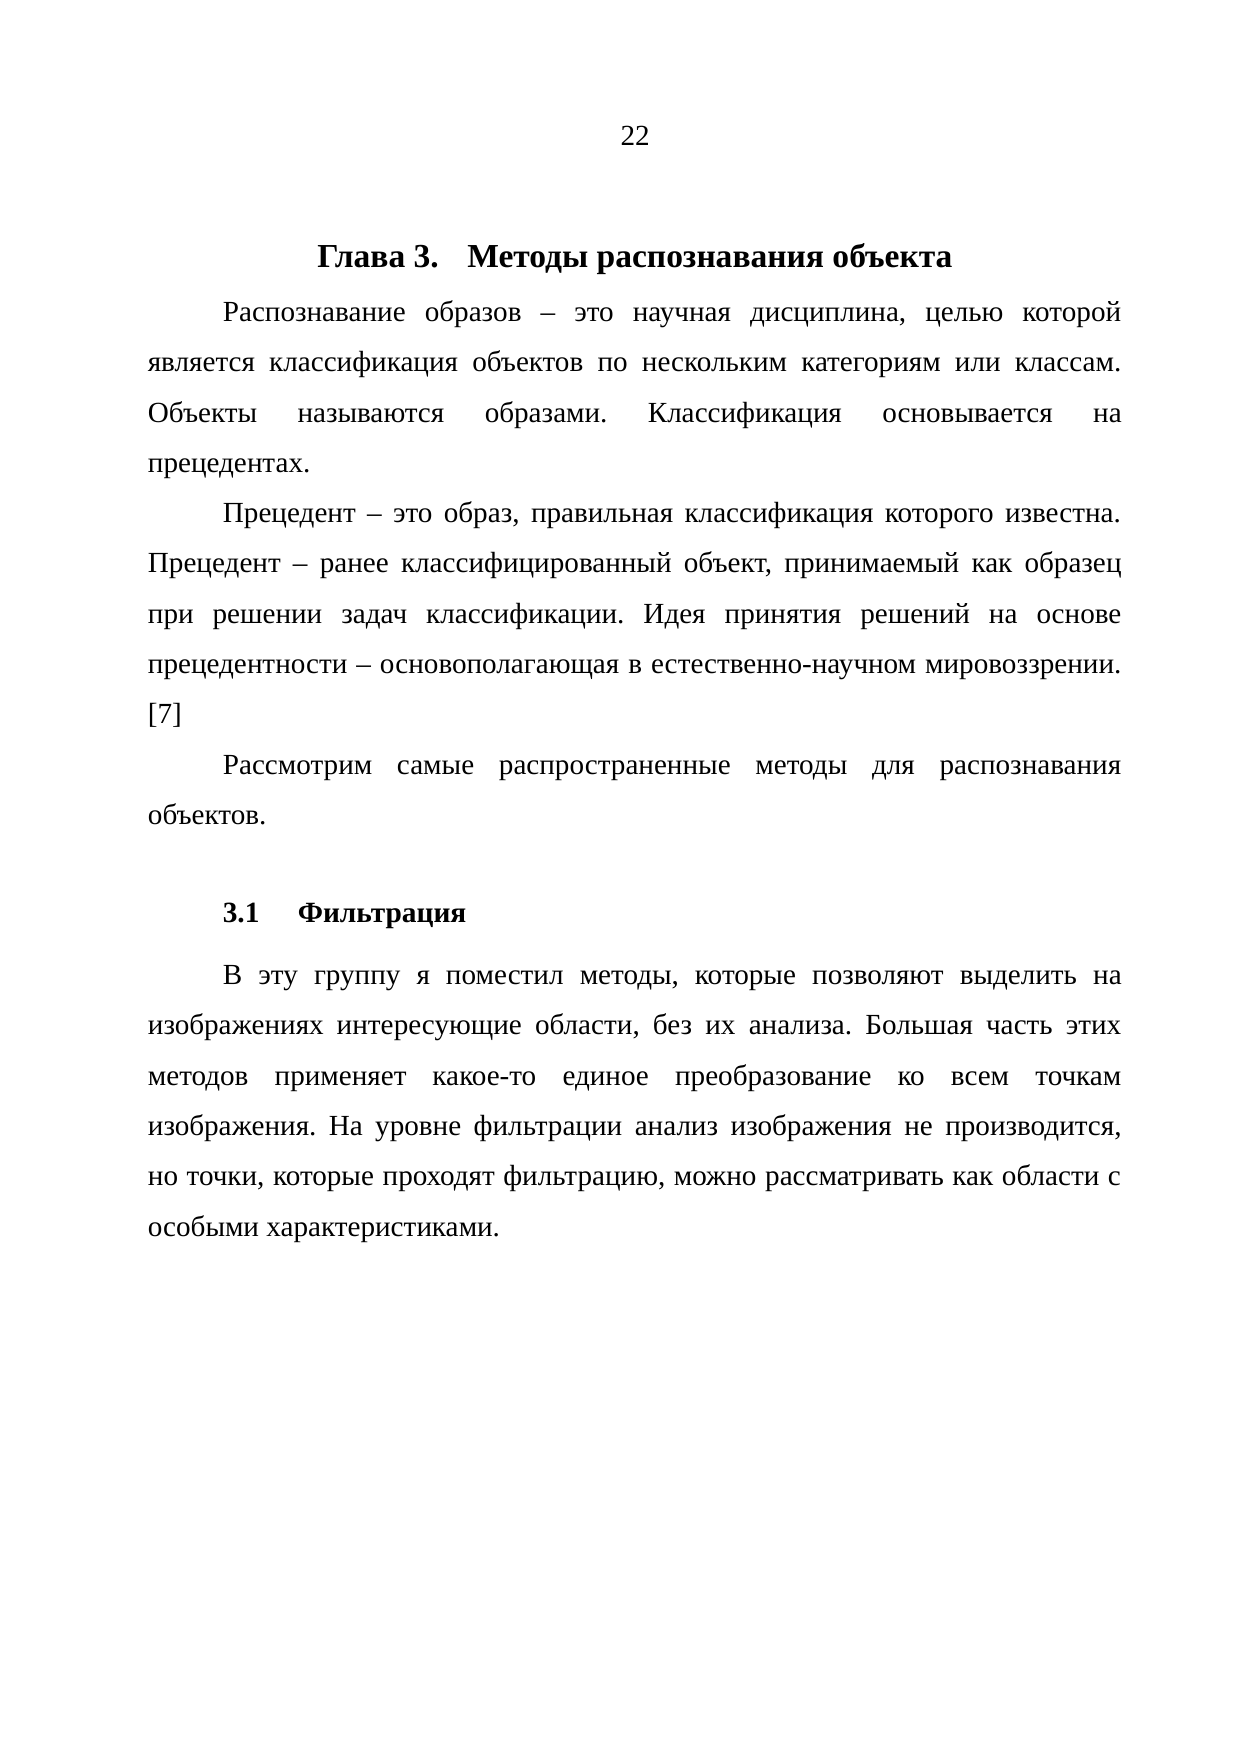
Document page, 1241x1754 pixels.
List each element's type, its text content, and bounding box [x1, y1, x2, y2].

text Распознавание образов – это научная дисциплина, целью которой является классификация объектов по нескольким категориям или классам. Объекты называются образами. Классификация основывается на прецедентах. [148, 294, 1122, 478]
text В эту группу я поместил методы, которые позволяют выделить на изображениях интересующие области, без их анализа. Большая часть этих методов применяет какое-то единое преобразование ко всем точкам изображения. На уровне фильтрации анализ изображения не производится, но точки, которые проходят фильтрацию, можно рассматривать как области с особыми характеристиками. [148, 957, 1122, 1242]
text Прецедент – это образ, правильная классификация которого известна. Прецедент – ранее классифицированный объект, принимаемый как образец при решении задач классификации. Идея принятия решений на основе прецедентности – основополагающая в естественно-научном мировоззрении. [7] [148, 495, 1122, 730]
text Рассмотрим самые распространенные методы для распознавания объектов. [148, 747, 1122, 831]
subtitle Методы распознавания объекта [148, 236, 1122, 275]
subtitle Фильтрация [148, 895, 1122, 928]
